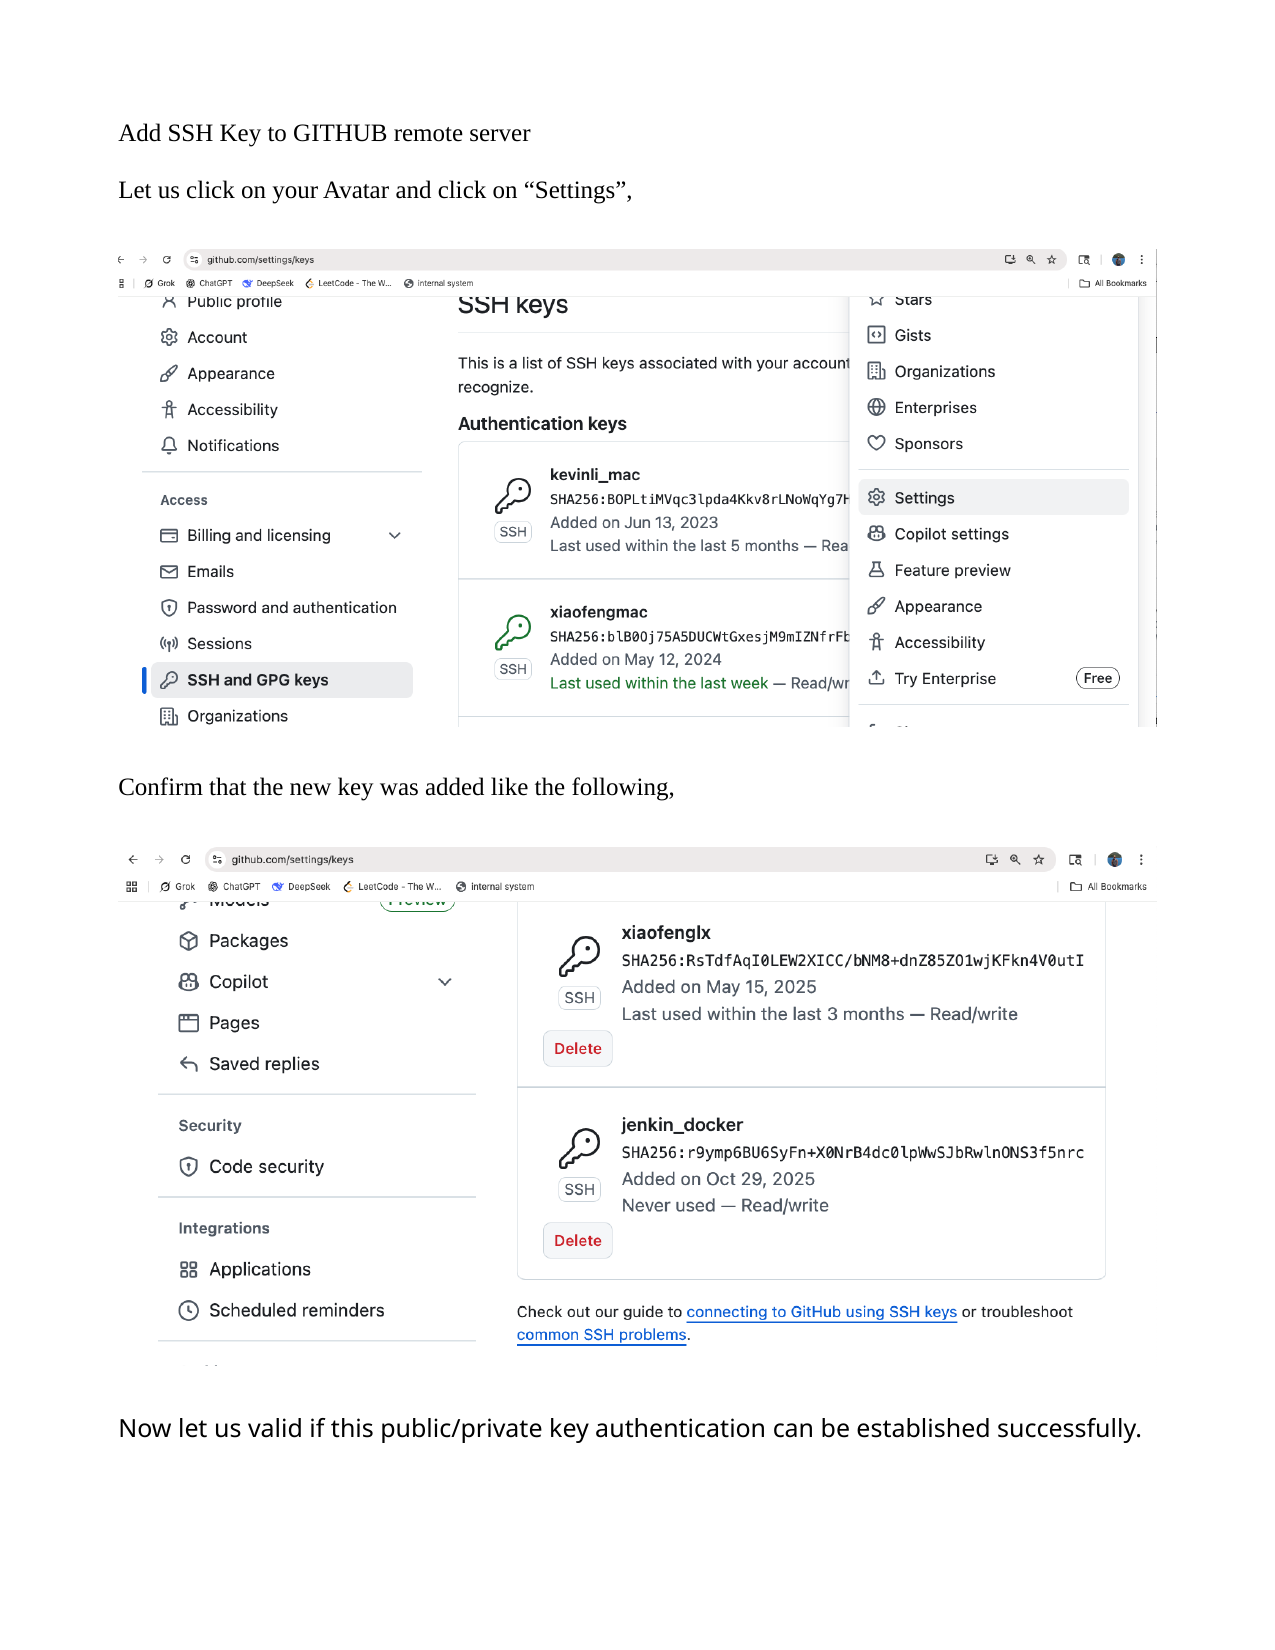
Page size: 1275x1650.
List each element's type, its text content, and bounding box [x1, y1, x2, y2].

picture [118, 249, 1157, 727]
text Let us click on your Avatar and click on “Settings”, [118, 176, 1157, 204]
text Add SSH Key to GITHUB remote server [118, 118, 1157, 147]
text Confirm that the new key was added like the following, [118, 772, 1157, 801]
picture [118, 846, 1157, 1366]
text Now let us valid if this public/private key authentication can be established successfully. [118, 1411, 1157, 1445]
